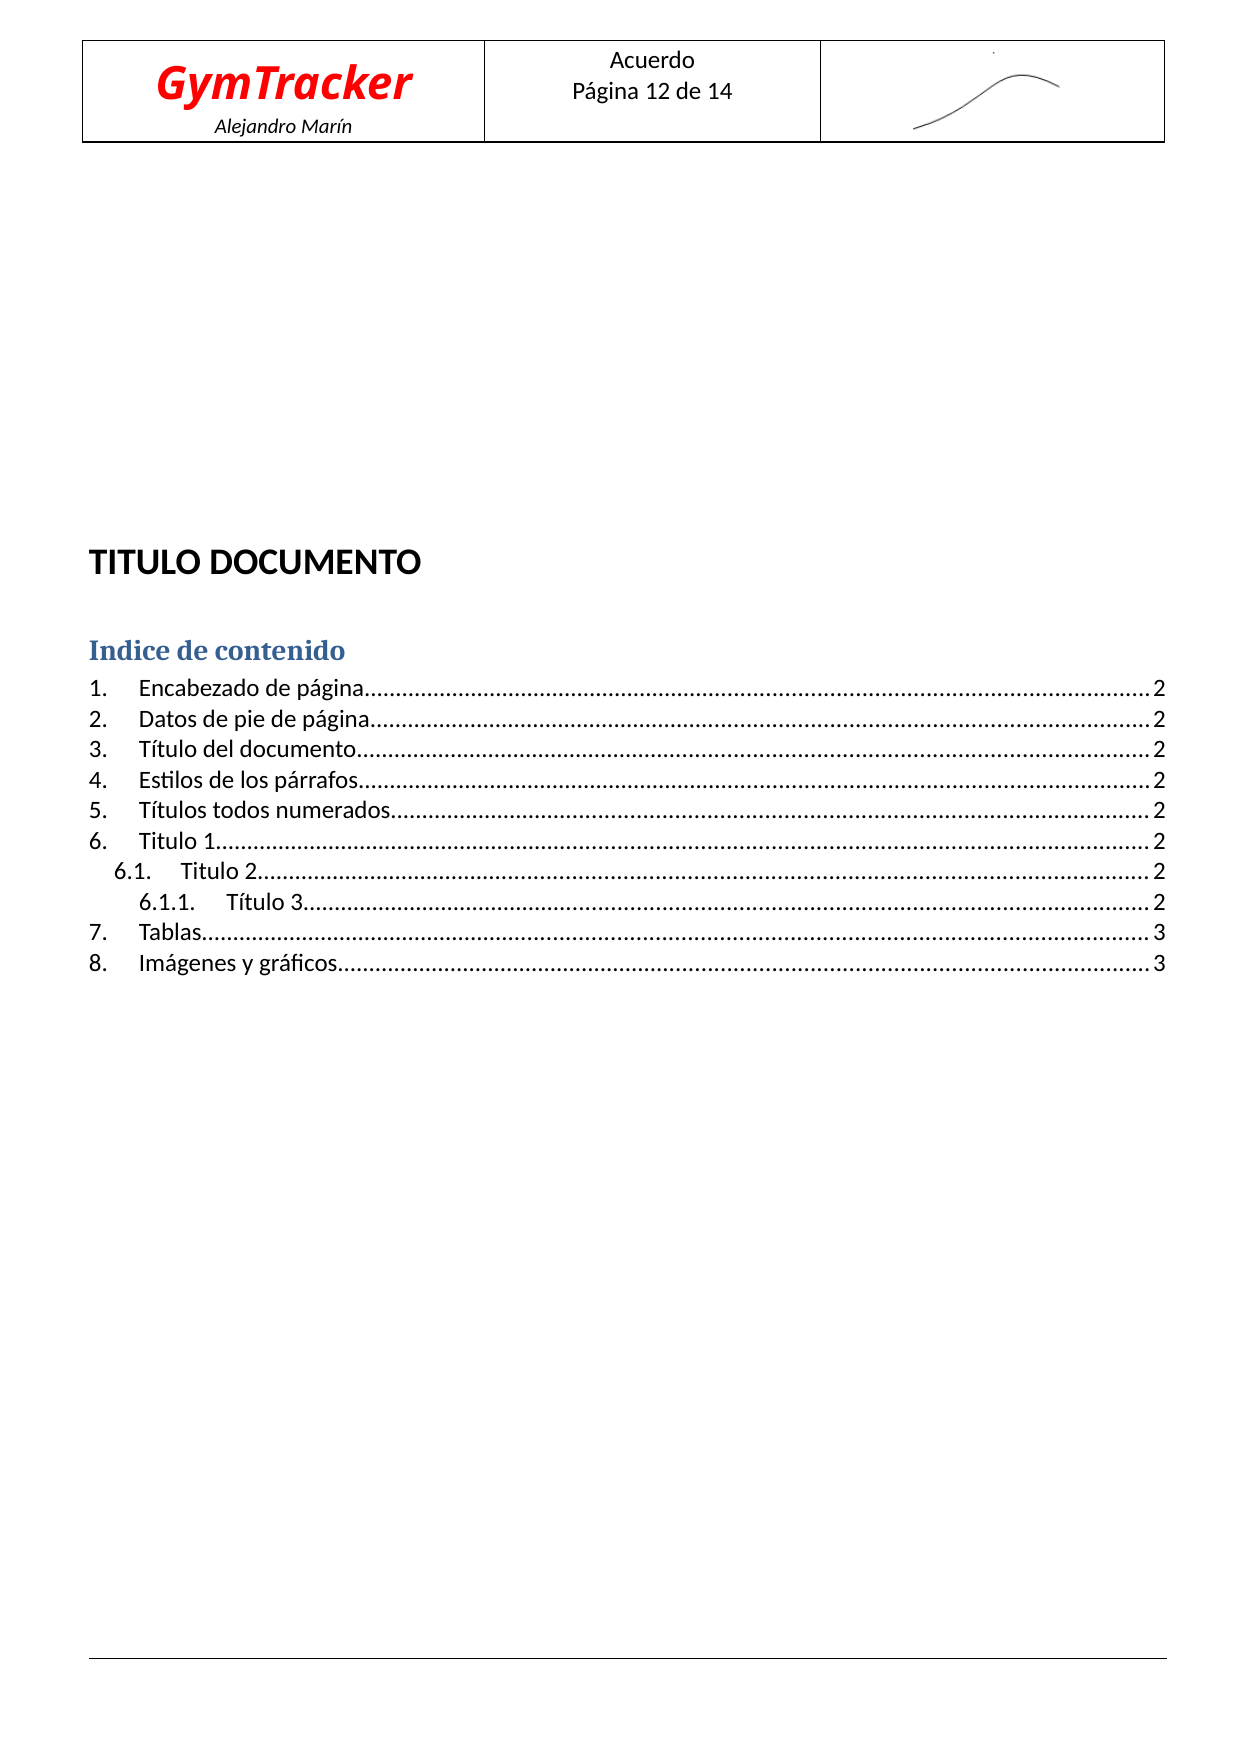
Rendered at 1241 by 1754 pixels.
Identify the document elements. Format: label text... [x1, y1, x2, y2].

text 6.1. Titulo 2 2 [114, 855, 1167, 886]
text 3. Título del documento 2 [89, 733, 1167, 764]
text TITULO DOCUMENTO [89, 538, 1167, 584]
text 8. Imágenes y gráficos 3 [89, 947, 1167, 977]
text 6. Titulo 1 2 [89, 825, 1167, 855]
text 6.1.1. Título 3 2 [139, 886, 1167, 916]
picture [895, 47, 1082, 141]
text 5. Títulos todos numerados 2 [89, 794, 1167, 825]
text 7. Tablas 3 [89, 916, 1167, 947]
text 4. Estilos de los párrafos 2 [89, 764, 1167, 794]
text Indice de contenido [89, 634, 1167, 667]
text 1. Encabezado de página 2 [89, 672, 1167, 703]
text 2. Datos de pie de página 2 [89, 703, 1167, 733]
